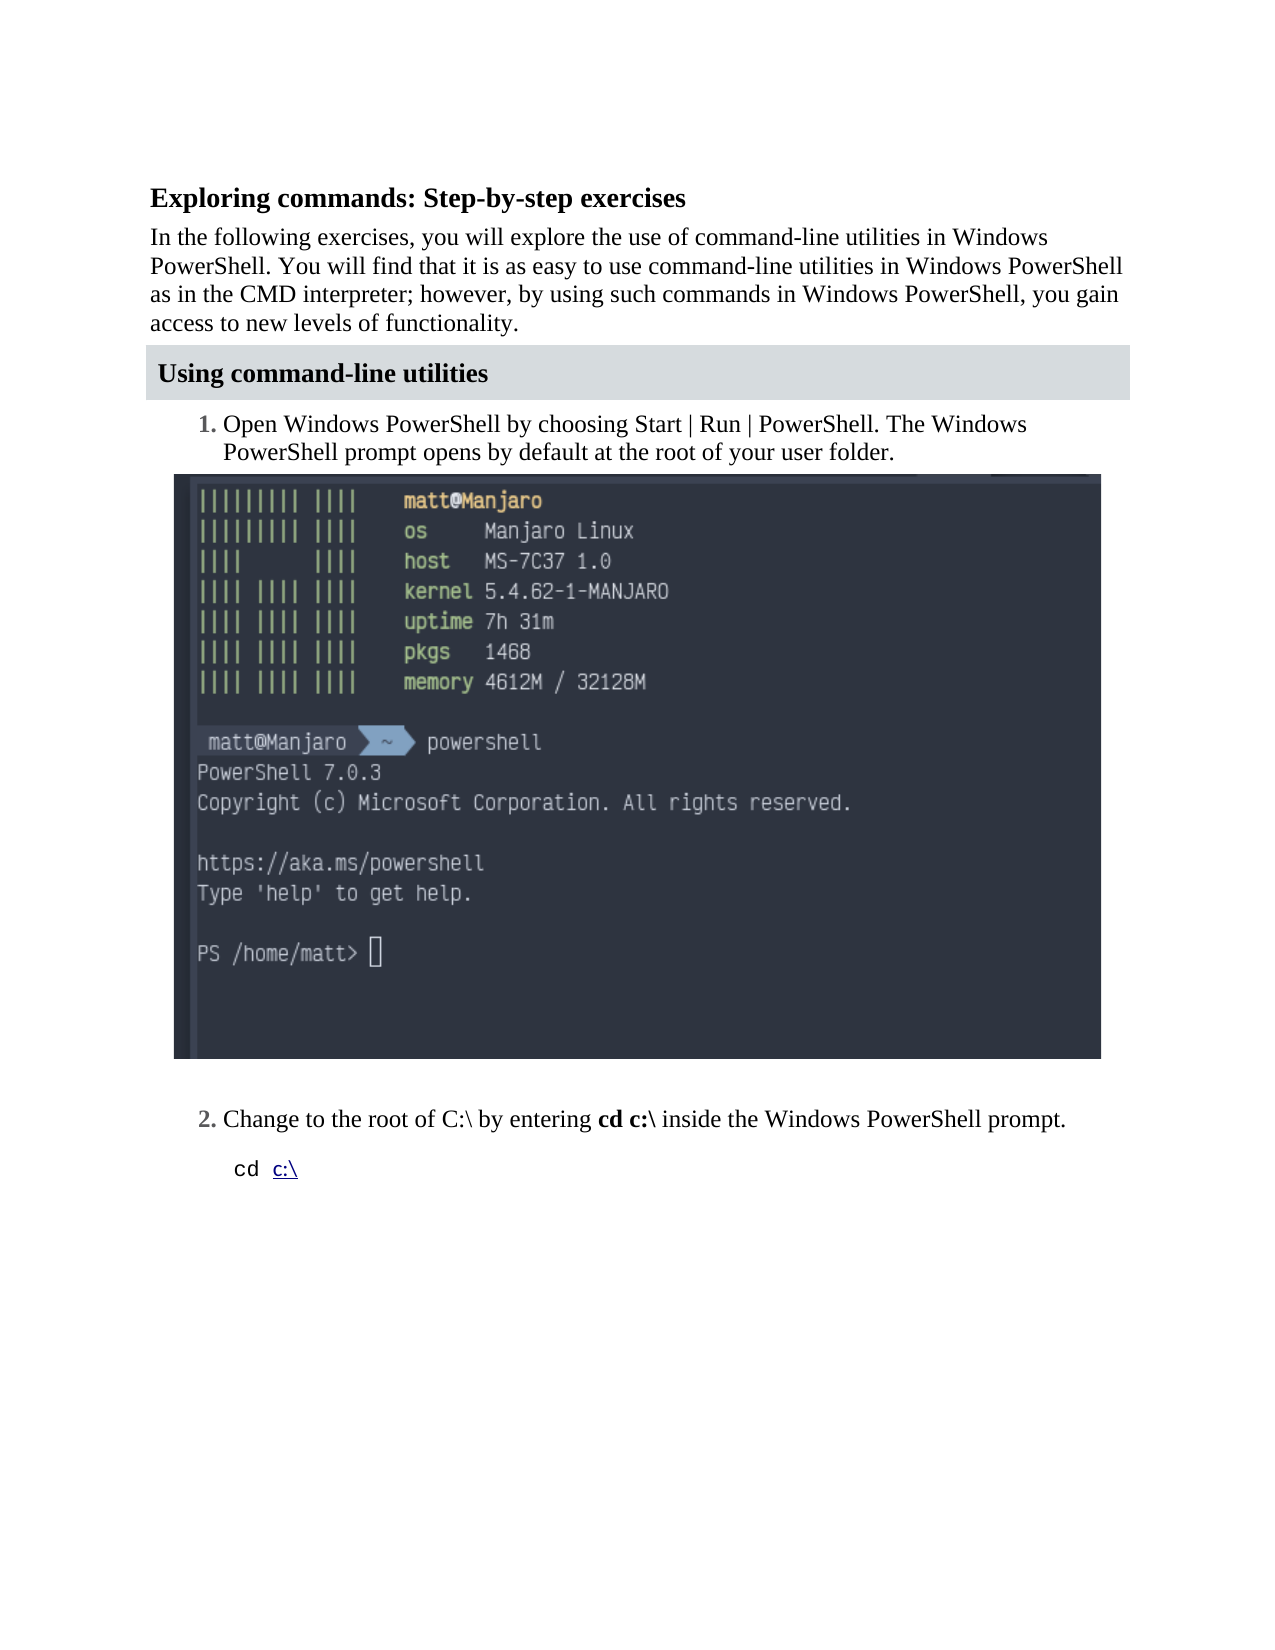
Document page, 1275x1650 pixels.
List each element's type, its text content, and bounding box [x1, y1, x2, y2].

text In the following exercises, you will explore the use of command-line utilities in Windows PowerShell. You will find that it is as easy to use command-line utilities in Windows PowerShell as in the CMD interpreter; however, by using such commands in Windows PowerShell, you gain access to new levels of functionality. [150, 222, 1125, 337]
picture [173, 474, 1102, 1059]
text Using command-line utilities [147, 347, 1128, 399]
text cd c:\ [233, 1154, 1125, 1182]
subtitle Exploring commands: Step-by-step exercises [150, 181, 1125, 214]
text 1. Open Windows PowerShell by choosing Start | Run | PowerShell. The Windows PowerShell prompt opens by default at the root of your user folder. [198, 409, 1125, 466]
text 2. Change to the root of C:\ by entering cd c:\ inside the Windows PowerShell prompt. [198, 1104, 1125, 1133]
